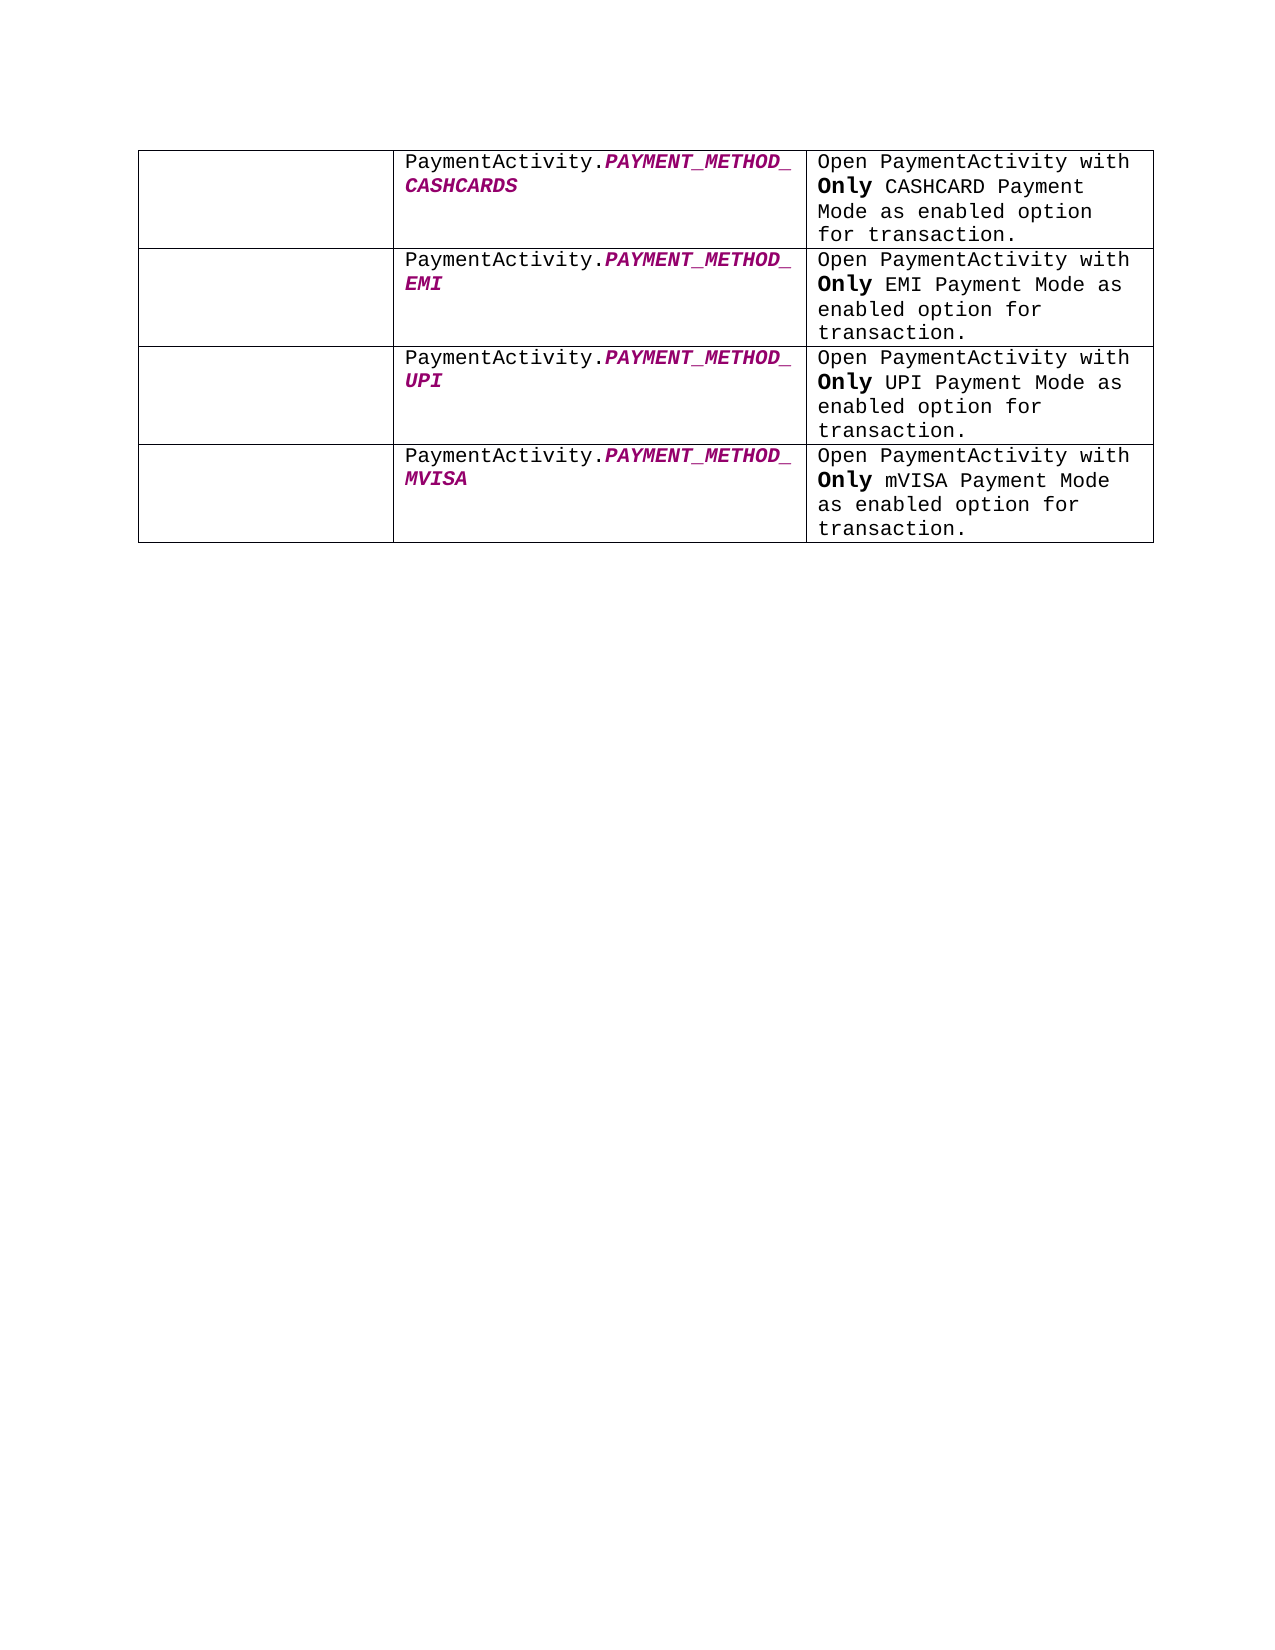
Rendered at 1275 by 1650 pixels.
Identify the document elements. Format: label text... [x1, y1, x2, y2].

table_cell PaymentActivity.PAYMENT_METHOD_MVISA [394, 445, 806, 542]
table_cell PaymentActivity.PAYMENT_METHOD_EMI [394, 249, 806, 346]
table_cell Open PaymentActivity with Only mVISA Payment Mode as enabled option for transaction. [807, 445, 1153, 542]
table_cell Open PaymentActivity with Only UPI Payment Mode as enabled option for transaction. [807, 347, 1153, 444]
table_cell PaymentActivity.PAYMENT_METHOD_UPI [394, 347, 806, 444]
table_cell [139, 347, 393, 444]
table_cell Open PaymentActivity with Only EMI Payment Mode as enabled option for transaction. [807, 249, 1153, 346]
table_cell Open PaymentActivity with Only CASHCARD Payment Mode as enabled option for transaction. [807, 151, 1153, 248]
table_cell PaymentActivity.PAYMENT_METHOD_CASHCARDS [394, 151, 806, 248]
table_cell [139, 151, 393, 248]
table_cell [139, 445, 393, 542]
table_cell [139, 249, 393, 346]
